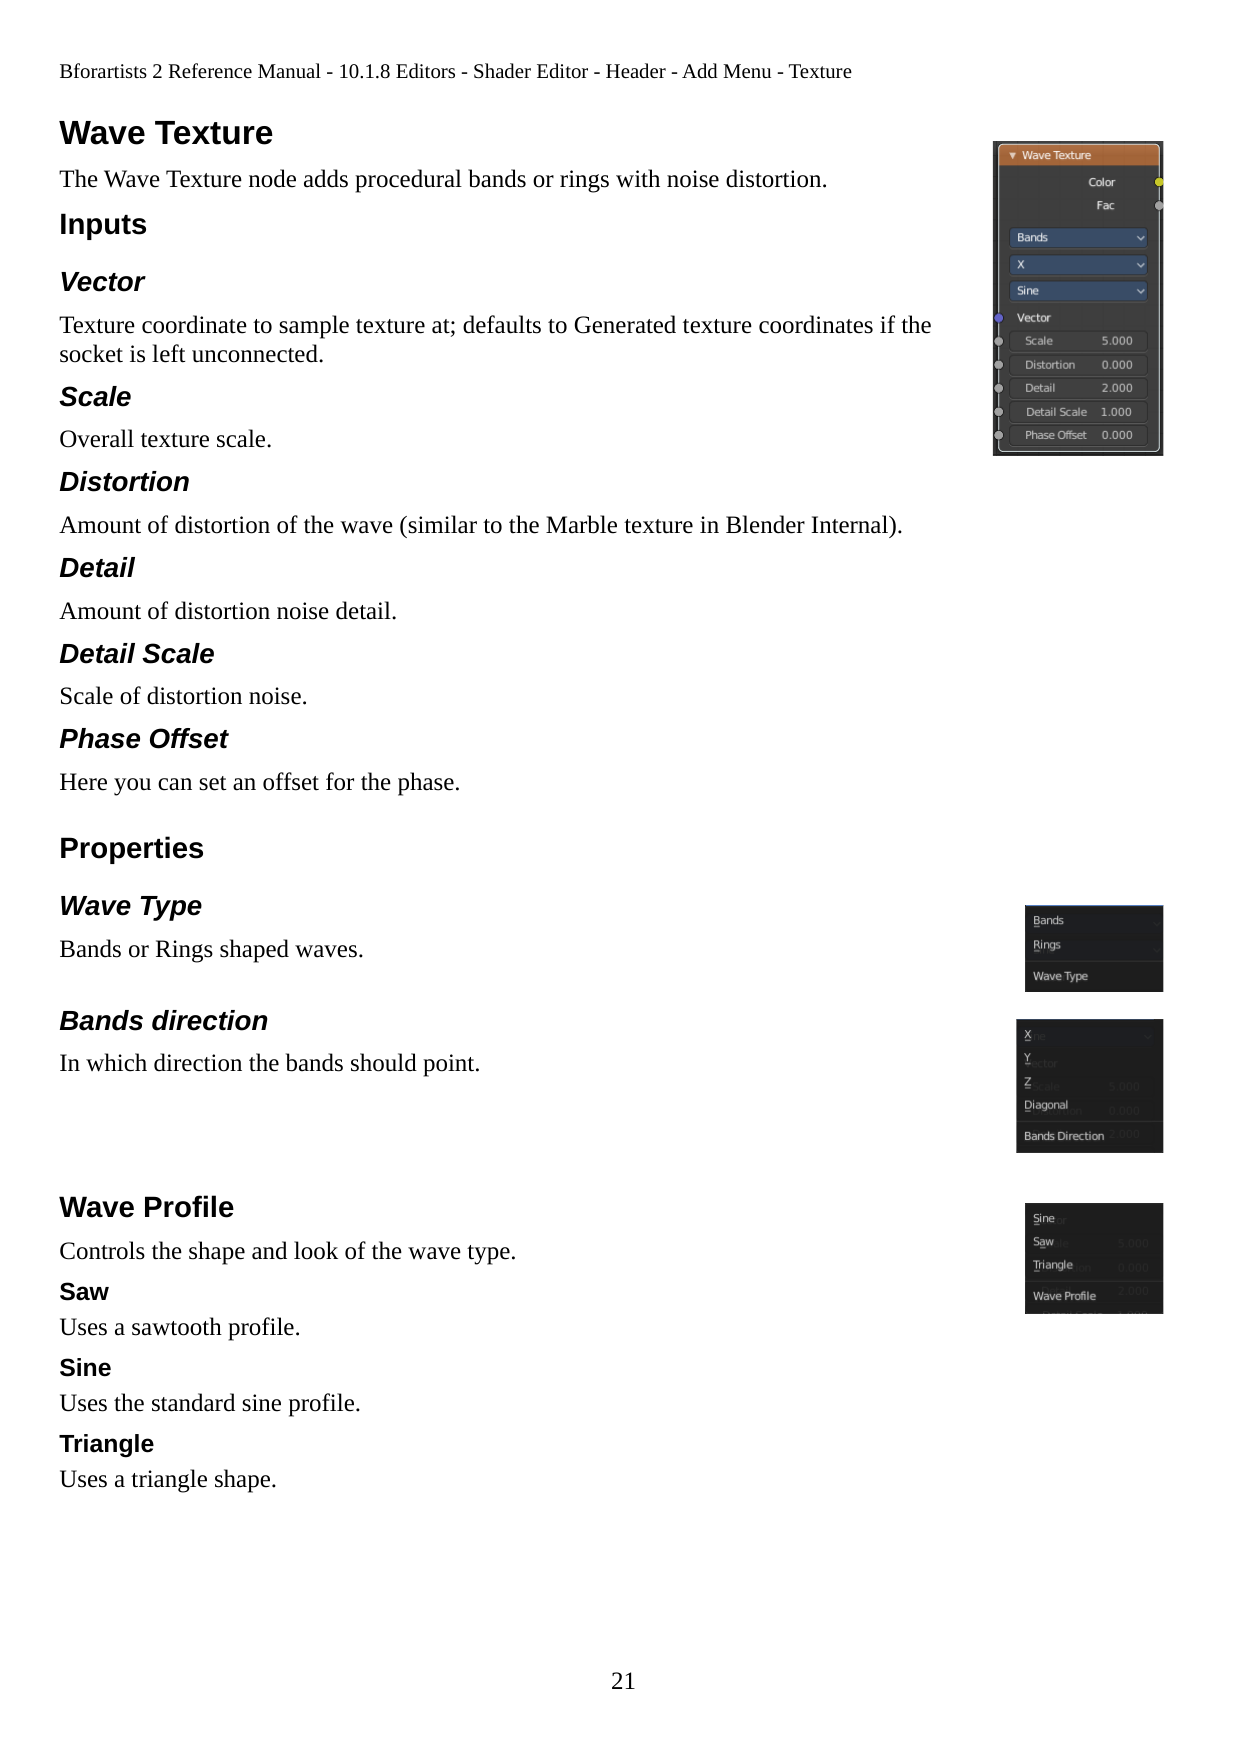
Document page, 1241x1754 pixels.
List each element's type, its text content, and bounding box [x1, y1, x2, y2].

subtitle Detail Scale [59, 637, 1181, 669]
subtitle Distortion [59, 466, 1181, 498]
text Texture coordinate to sample texture at; defaults to Generated texture coordinates if the socket is left unconnected. [59, 310, 992, 368]
subtitle Sine [59, 1353, 1181, 1382]
text Here you can set an offset for the phase. [59, 767, 1181, 796]
subtitle Properties [59, 831, 1181, 864]
text The Wave Texture node adds procedural bands or rings with noise distortion. [59, 164, 992, 192]
subtitle Inputs [59, 207, 992, 241]
text Controls the shape and look of the wave type. [59, 1236, 1025, 1265]
subtitle Wave Texture [59, 113, 1181, 151]
subtitle Wave Type [59, 889, 1181, 921]
picture [1016, 1019, 1164, 1153]
subtitle [1164, 380, 1181, 412]
text In which direction the bands should point. [59, 1048, 1016, 1077]
text Uses a sawtooth profile. [59, 1312, 1181, 1341]
subtitle Scale [59, 380, 992, 412]
text [1164, 424, 1181, 453]
subtitle Wave Profile [59, 1190, 1181, 1223]
picture [1025, 905, 1164, 992]
subtitle [1164, 266, 1181, 298]
subtitle Detail [59, 551, 1181, 583]
text Bands or Rings shaped waves. [59, 934, 1025, 963]
subtitle [1164, 1277, 1181, 1306]
subtitle Saw [59, 1277, 1025, 1306]
subtitle Triangle [59, 1429, 1181, 1458]
text Scale of distortion noise. [59, 681, 1181, 710]
text Amount of distortion of the wave (similar to the Marble texture in Blender Internal). [59, 510, 1181, 539]
picture [992, 141, 1164, 456]
text Overall texture scale. [59, 424, 992, 453]
text Uses the standard sine profile. [59, 1388, 1181, 1417]
picture [1025, 1203, 1164, 1314]
subtitle Phase Offset [59, 723, 1181, 754]
subtitle [1164, 207, 1181, 241]
subtitle Bands direction [59, 1004, 1181, 1036]
text Amount of distortion noise detail. [59, 596, 1181, 624]
text Uses a triangle shape. [59, 1464, 1181, 1493]
subtitle Vector [59, 266, 992, 298]
